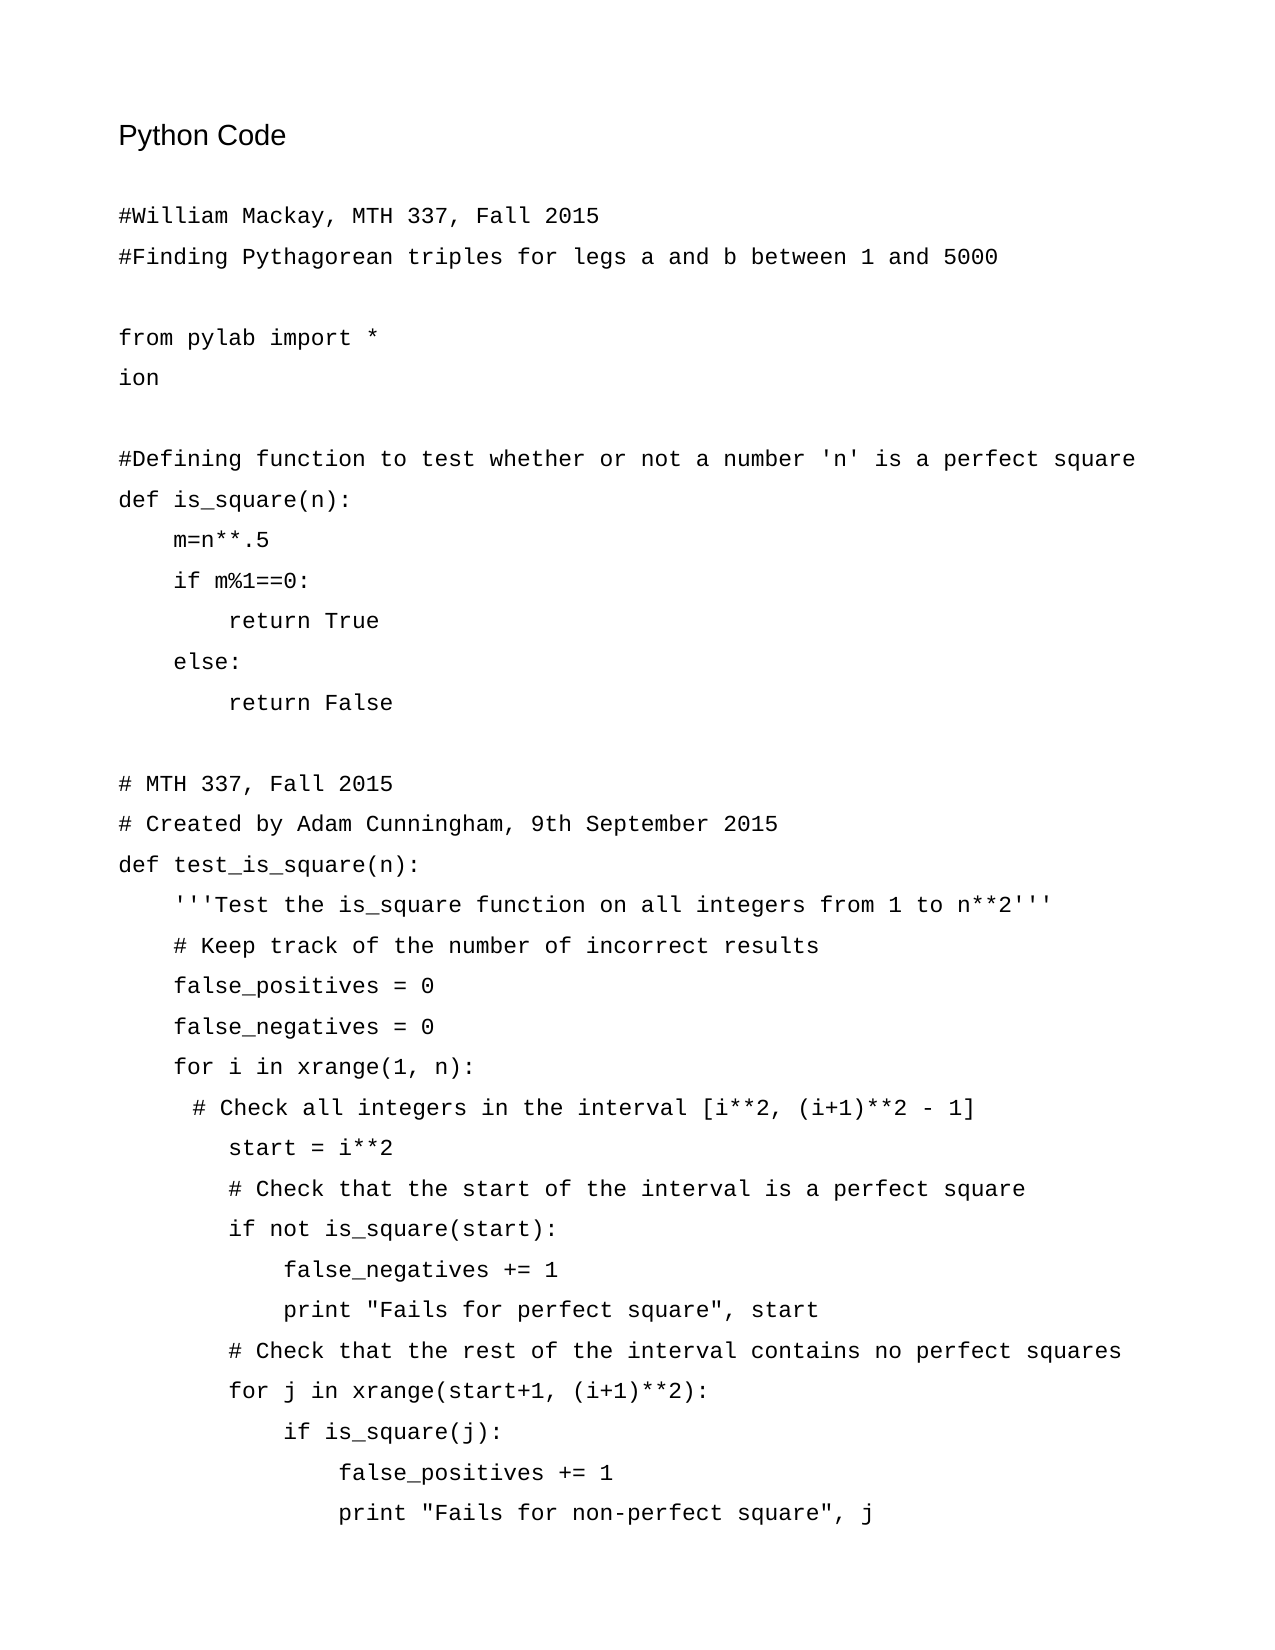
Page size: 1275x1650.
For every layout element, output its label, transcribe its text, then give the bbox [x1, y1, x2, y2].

text #William Mackay, MTH 337, Fall 2015 [118, 205, 1157, 231]
text if not is_square(start): [118, 1218, 1157, 1244]
text false_negatives += 1 [118, 1258, 1157, 1284]
text # Keep track of the number of incorrect results [118, 934, 1157, 960]
text m=n**.5 [118, 529, 1157, 555]
text # Check that the start of the interval is a perfect square [118, 1177, 1157, 1203]
text # Created by Adam Cunningham, 9th September 2015 [118, 812, 1157, 838]
text # MTH 337, Fall 2015 [118, 772, 1157, 798]
text def test_is_square(n): [118, 853, 1157, 879]
text false_negatives = 0 [118, 1015, 1157, 1041]
text # Check that the rest of the interval contains no perfect squares [118, 1339, 1157, 1365]
text start = i**2 [118, 1137, 1157, 1163]
text if is_square(j): [118, 1420, 1157, 1446]
text return True [118, 610, 1157, 636]
text '''Test the is_square function on all integers from 1 to n**2''' [118, 893, 1157, 919]
text from pylab import * [118, 326, 1157, 352]
text #Defining function to test whether or not a number 'n' is a perfect square [118, 448, 1157, 474]
text false_positives = 0 [118, 974, 1157, 1001]
text def is_square(n): [118, 488, 1157, 514]
text print "Fails for non-perfect square", j [118, 1501, 1157, 1527]
text for i in xrange(1, n): [118, 1056, 1157, 1082]
text return False [118, 691, 1157, 717]
text # Check all integers in the interval [i**2, (i+1)**2 - 1] [118, 1096, 1157, 1122]
text print "Fails for perfect square", start [118, 1299, 1157, 1325]
text ion [118, 367, 1157, 393]
text #Finding Pythagorean triples for legs a and b between 1 and 5000 [118, 245, 1157, 271]
text if m%1==0: [118, 569, 1157, 595]
text else: [118, 650, 1157, 676]
text for j in xrange(start+1, (i+1)**2): [118, 1380, 1157, 1406]
subtitle Python Code [118, 118, 1157, 152]
text false_positives += 1 [118, 1461, 1157, 1487]
